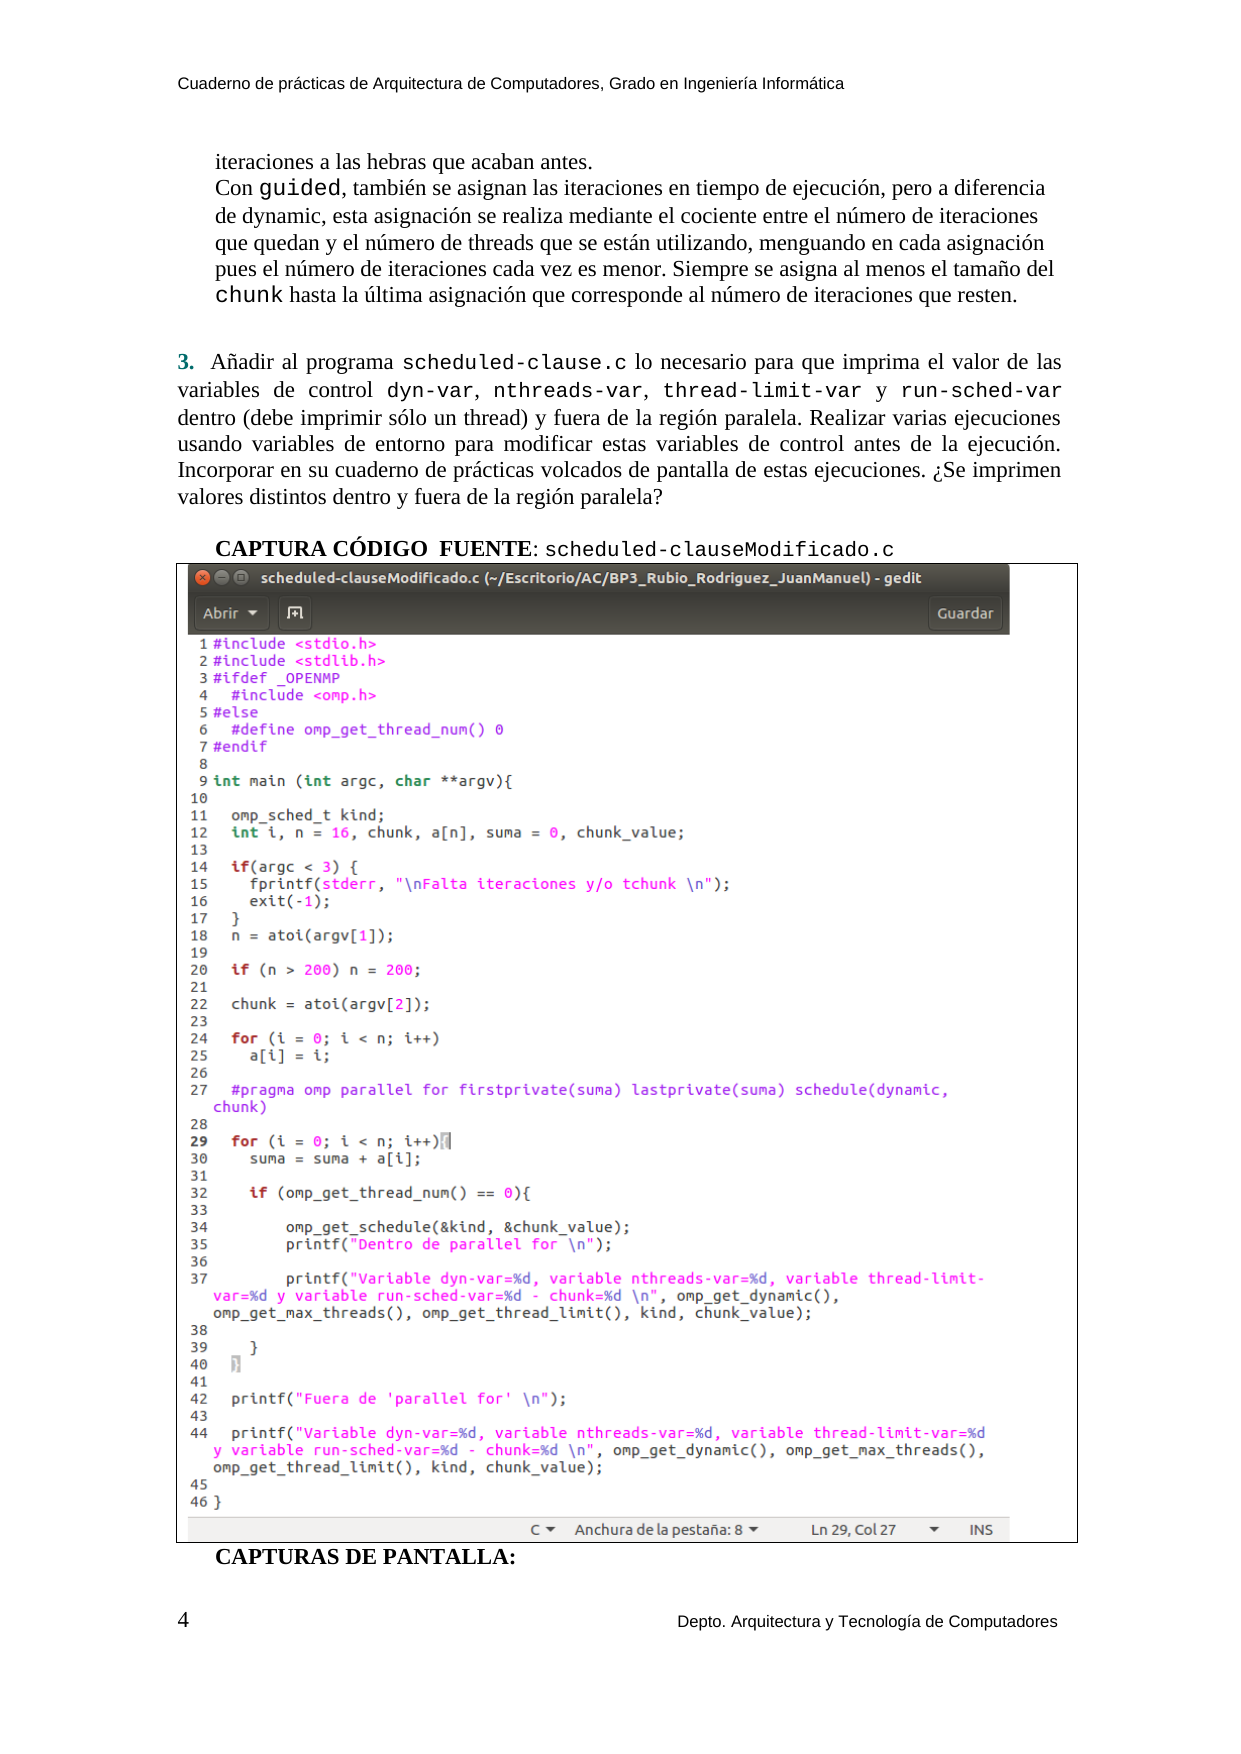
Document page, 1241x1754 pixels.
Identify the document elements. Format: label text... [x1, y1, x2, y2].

text CAPTURA CÓDIGO FUENTE: scheduled-clauseModificado.c [215, 535, 1063, 563]
table_header [1010, 564, 1077, 1542]
text CAPTURAS DE PANTALLA: [215, 1543, 1063, 1569]
table_header [177, 564, 187, 1542]
text Con guided, también se asignan las iteraciones en tiempo de ejecución, pero a diferencia de dynamic, esta asignación se realiza mediante el cociente entre el número de iteraciones que quedan y el número de threads que se están utilizando, menguando en cada asignación pues el número de iteraciones cada vez es menor. Siempre se asigna al menos el tamaño del chunk hasta la última asignación que corresponde al número de iteraciones que resten. [215, 174, 1063, 309]
text iteraciones a las hebras que acaban antes. [215, 148, 1063, 174]
list 3. Añadir al programa scheduled-clause.c lo necesario para que imprima el valor de las variables de control dyn-var, nthreads-var, thread-limit-var y run-sched-var dentro (debe imprimir sólo un thread) y fuera de la región paralela. Realizar varias ejecuciones usando variables de entorno para modificar estas variables de control antes de la ejecución. Incorporar en su cuaderno de prácticas volcados de pantalla de estas ejecuciones. ¿Se imprimen valores distintos dentro y fuera de la región paralela? [177, 348, 1063, 509]
picture [187, 564, 1010, 1542]
